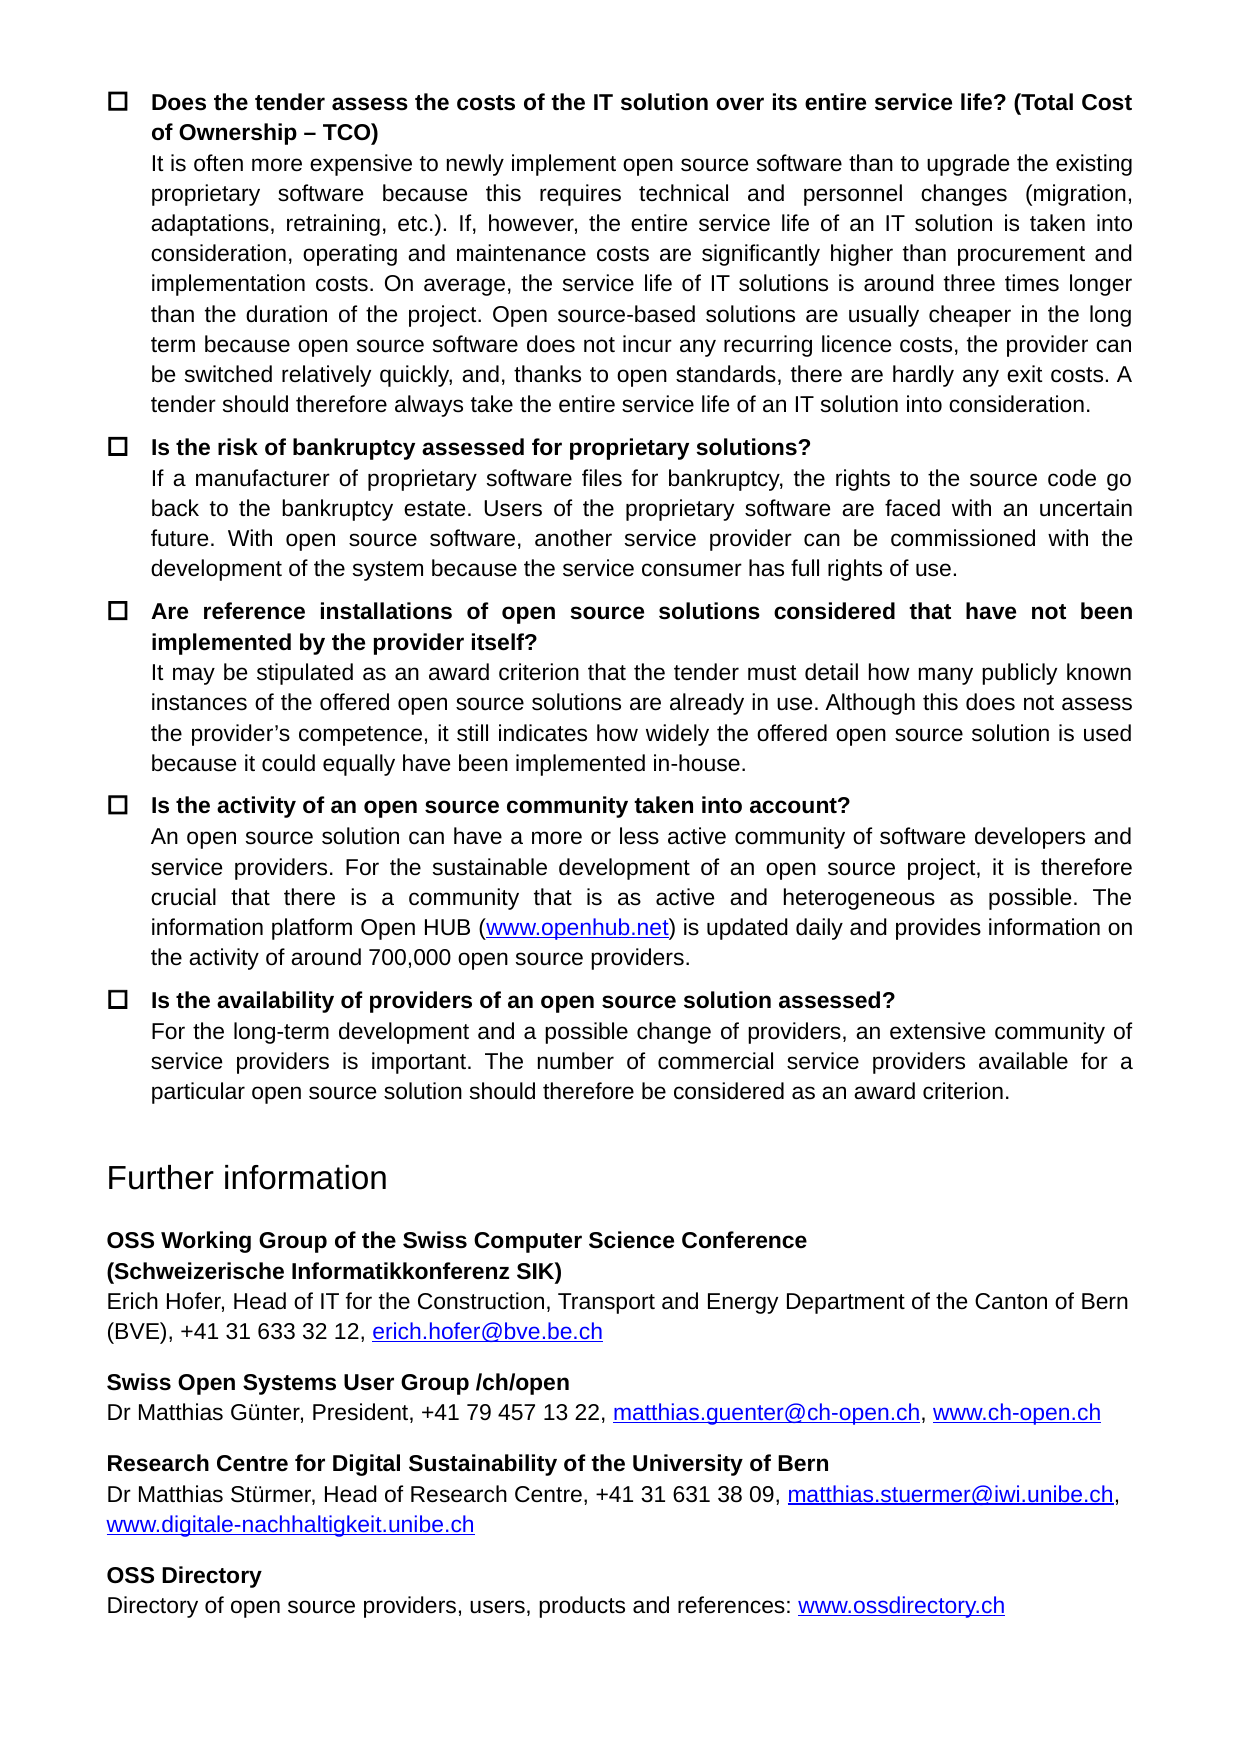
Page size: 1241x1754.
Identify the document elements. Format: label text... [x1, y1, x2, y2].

text Research Centre for Digital Sustainability of the University of Bern Dr Matthias Stürmer, Head of Research Centre, +41 31 631 38 09, matthias.stuermer@iwi.unibe.ch, www.digitale-nachhaltigkeit.unibe.ch [106, 1450, 1134, 1537]
list It is often more expensive to newly implement open source software than to upgrade the existing proprietary software because this requires technical and personnel changes (migration, adaptations, retraining, etc.). If, however, the entire service life of an IT solution is taken into consideration, operating and maintenance costs are significantly higher than procurement and implementation costs. On average, the service life of IT solutions is around three times longer than the duration of the project. Open source-based solutions are usually cheaper in the long term because open source software does not incur any recurring licence costs, the provider can be switched relatively quickly, and, thanks to open standards, there are hardly any exit costs. A tender should therefore always take the entire service life of an IT solution into consideration. [151, 149, 1134, 418]
list Are reference installations of open source solutions considered that have not been implemented by the provider itself? [106, 598, 1134, 655]
list If a manufacturer of proprietary software files for bankruptcy, the rights to the source code go back to the bankruptcy estate. Users of the proprietary software are faced with an uncertain future. With open source software, another service provider can be commissioned with the development of the system because the service consumer has full rights of use. [151, 465, 1134, 582]
list Is the activity of an open source community taken into account? [106, 792, 1134, 819]
text Swiss Open Systems User Group /ch/open Dr Matthias Günter, President, +41 79 457 13 22, matthias.guenter@ch-open.ch, www.ch-open.ch [106, 1369, 1134, 1426]
list Is the risk of bankruptcy assessed for proprietary solutions? [106, 434, 1134, 461]
subtitle Further information [106, 1158, 1134, 1197]
list For the long-term development and a possible change of providers, an extensive community of service providers is important. The number of commercial service providers available for a particular open source solution should therefore be considered as an award criterion. [151, 1018, 1134, 1104]
text OSS Directory Directory of open source providers, users, products and references: www.ossdirectory.ch [106, 1562, 1134, 1618]
list It may be stipulated as an award criterion that the tender must detail how many publicly known instances of the offered open source solutions are already in use. Although this does not assess the provider’s competence, it still indicates how widely the offered open source solution is used because it could equally have been implemented in-house. [151, 659, 1134, 776]
list An open source solution can have a more or less active community of software developers and service providers. For the sustainable development of an open source project, it is therefore crucial that there is a community that is as active and heterogeneous as possible. The information platform Open HUB (www.openhub.net) is updated daily and provides information on the activity of around 700,000 open source providers. [151, 823, 1134, 970]
list Does the tender assess the costs of the IT solution over its entire service life? (Total Cost of Ownership – TCO) [106, 89, 1134, 146]
list Is the availability of providers of an open source solution assessed? [106, 987, 1134, 1014]
text OSS Working Group of the Swiss Computer Science Conference (Schweizerische Informatikkonferenz SIK) Erich Hofer, Head of IT for the Construction, Transport and Energy Department of the Canton of Bern (BVE), +41 31 633 32 12, erich.hofer@bve.be.ch [106, 1227, 1134, 1344]
